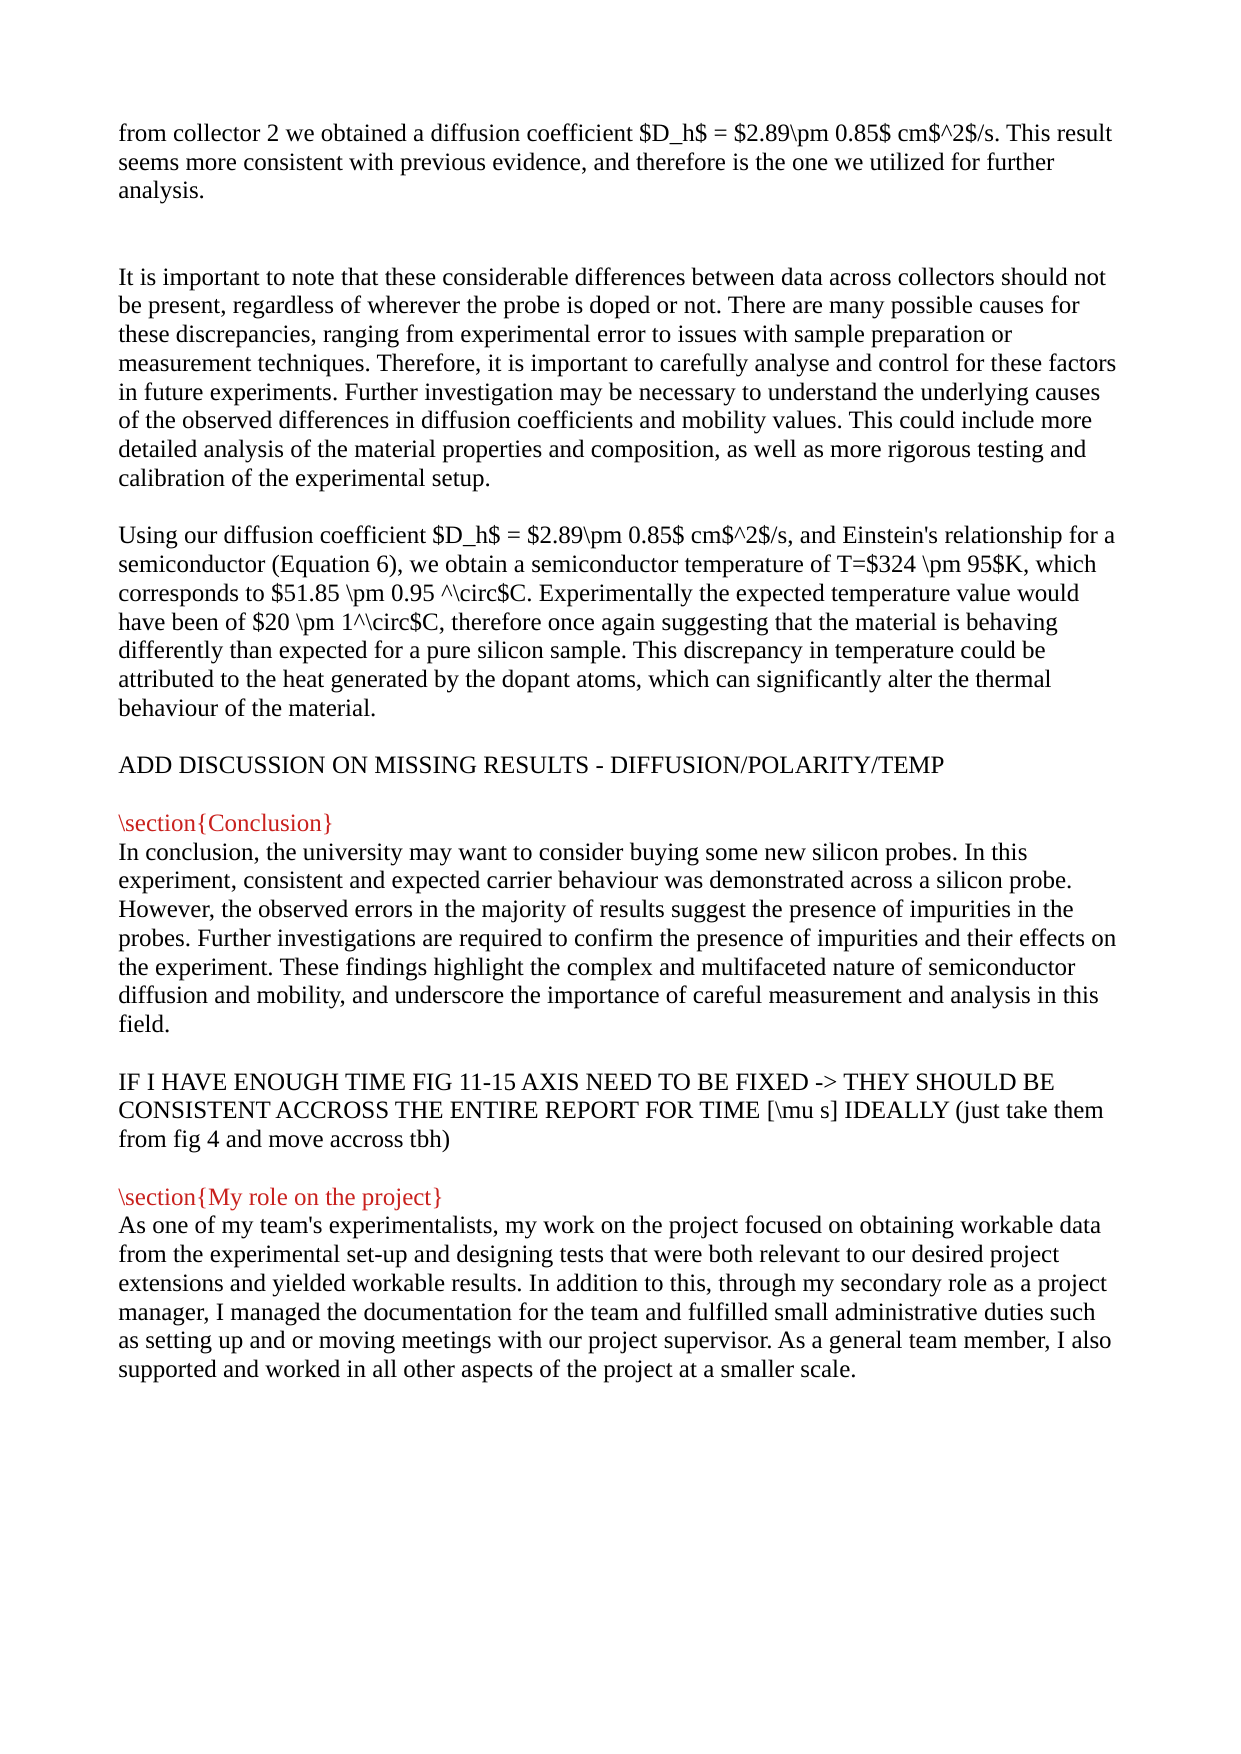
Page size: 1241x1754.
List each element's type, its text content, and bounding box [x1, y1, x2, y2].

text IF I HAVE ENOUGH TIME FIG 11-15 AXIS NEED TO BE FIXED -> THEY SHOULD BE CONSISTENT ACCROSS THE ENTIRE REPORT FOR TIME [\mu s] IDEALLY (just take them from fig 4 and move accross tbh) [118, 1067, 1122, 1153]
text \section{My role on the project} [118, 1182, 1122, 1211]
text from collector 2 we obtained a diffusion coefficient $D_h$ = $2.89\pm 0.85$ cm$^2$/s. This result seems more consistent with previous evidence, and therefore is the one we utilized for further analysis. [118, 118, 1122, 204]
text Using our diffusion coefficient $D_h$ = $2.89\pm 0.85$ cm$^2$/s, and Einstein's relationship for a semiconductor (Equation 6), we obtain a semiconductor temperature of T=$324 \pm 95$K, which corresponds to $51.85 \pm 0.95 ^\circ$C. Experimentally the expected temperature value would have been of $20 \pm 1^\circ$C, therefore once again suggesting that the material is behaving differently than expected for a pure silicon sample. This discrepancy in temperature could be attributed to the heat generated by the dopant atoms, which can significantly alter the thermal behaviour of the material. [118, 521, 1122, 722]
text \section{Conclusion} [118, 808, 1122, 837]
text It is important to note that these considerable differences between data across collectors should not be present, regardless of wherever the probe is doped or not. There are many possible causes for these discrepancies, ranging from experimental error to issues with sample preparation or measurement techniques. Therefore, it is important to carefully analyse and control for these factors in future experiments. Further investigation may be necessary to understand the underlying causes of the observed differences in diffusion coefficients and mobility values. This could include more detailed analysis of the material properties and composition, as well as more rigorous testing and calibration of the experimental setup. [118, 262, 1122, 492]
text As one of my team's experimentalists, my work on the project focused on obtaining workable data from the experimental set-up and designing tests that were both relevant to our desired project extensions and yielded workable results. In addition to this, through my secondary role as a project manager, I managed the documentation for the team and fulfilled small administrative duties such as setting up and or moving meetings with our project supervisor. As a general team member, I also supported and worked in all other aspects of the project at a smaller scale. [118, 1211, 1122, 1383]
text In conclusion, the university may want to consider buying some new silicon probes. In this experiment, consistent and expected carrier behaviour was demonstrated across a silicon probe. However, the observed errors in the majority of results suggest the presence of impurities in the probes. Further investigations are required to confirm the presence of impurities and their effects on the experiment. These findings highlight the complex and multifaceted nature of semiconductor diffusion and mobility, and underscore the importance of careful measurement and analysis in this field. [118, 837, 1122, 1038]
text ADD DISCUSSION ON MISSING RESULTS - DIFFUSION/POLARITY/TEMP [118, 751, 1122, 779]
